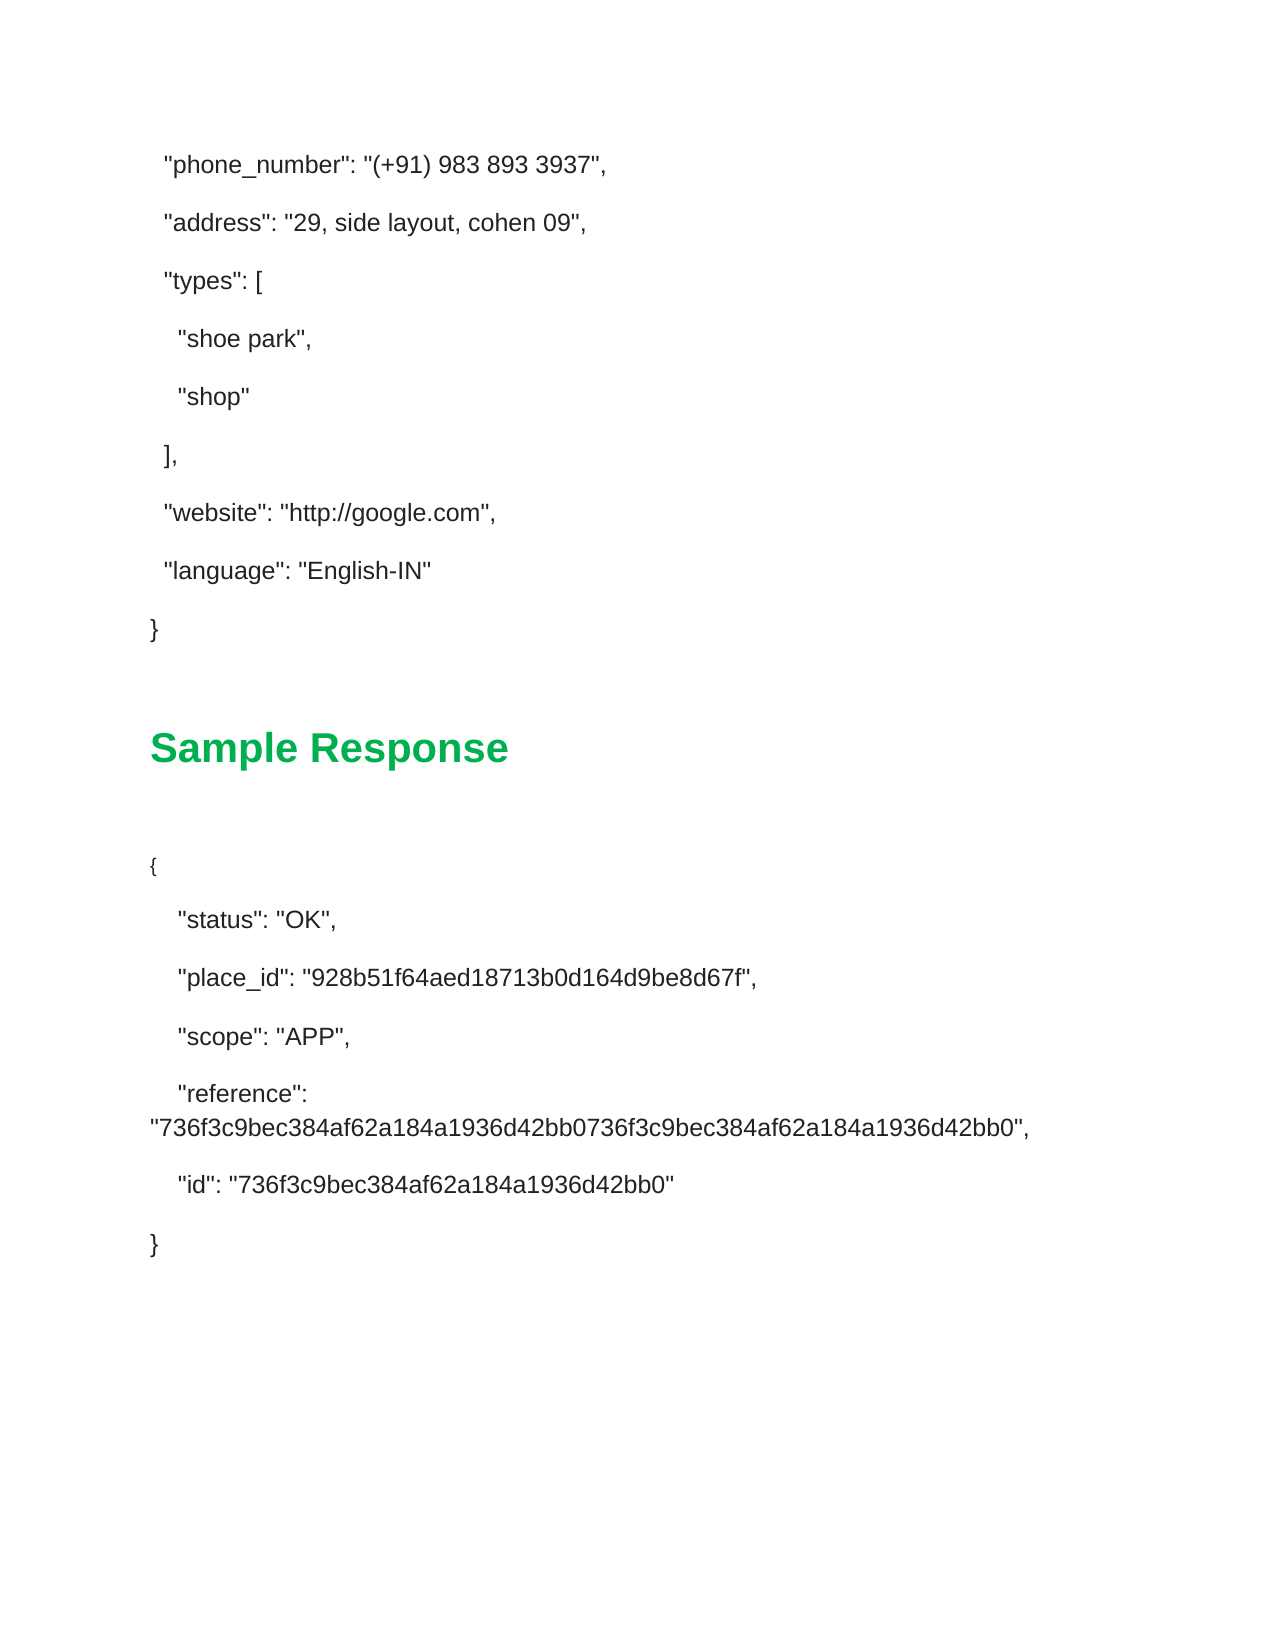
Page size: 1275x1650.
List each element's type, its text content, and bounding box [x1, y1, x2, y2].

text "phone_number": "(+91) 983 893 3937", [150, 150, 1125, 179]
text Sample Response [150, 723, 1125, 771]
text "website": "http://google.com", [150, 498, 1125, 527]
text "shop" [150, 382, 1125, 411]
text "shoe park", [150, 324, 1125, 353]
text ], [150, 440, 1125, 469]
text "scope": "APP", [150, 1021, 1125, 1050]
text "language": "English-IN" [150, 556, 1125, 585]
text "address": "29, side layout, cohen 09", [150, 208, 1125, 237]
text "status": "OK", [150, 905, 1125, 934]
text } [150, 1228, 1125, 1257]
text "types": [ [150, 266, 1125, 295]
text } [150, 614, 1125, 643]
text "place_id": "928b51f64aed18713b0d164d9be8d67f", [150, 963, 1125, 992]
text "id": "736f3c9bec384af62a184a1936d42bb0" [150, 1171, 1125, 1199]
text "reference": "736f3c9bec384af62a184a1936d42bb0736f3c9bec384af62a184a1936d42bb0", [150, 1079, 1125, 1141]
text { [150, 854, 1125, 877]
